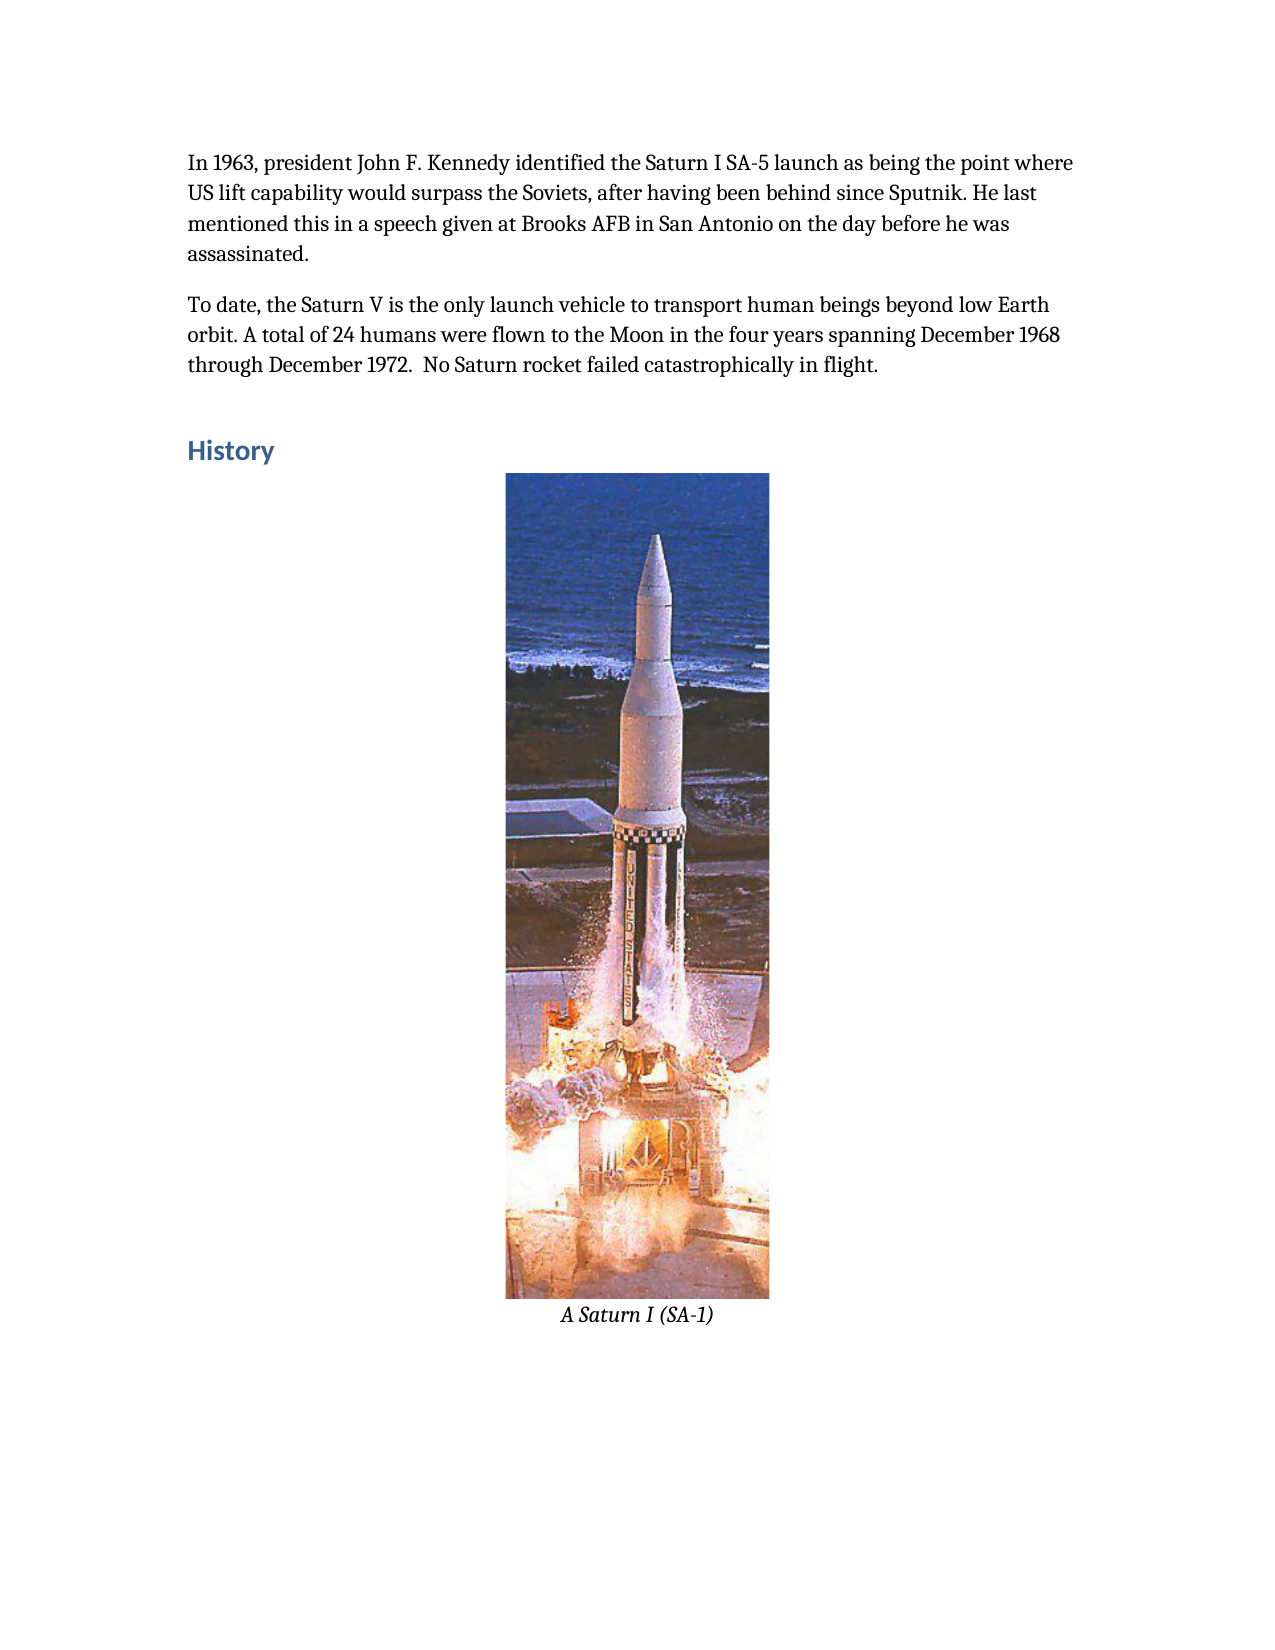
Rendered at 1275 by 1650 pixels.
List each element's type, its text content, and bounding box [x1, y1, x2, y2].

text In 1963, president John F. Kennedy identified the Saturn I SA-5 launch as being the point where US lift capability would surpass the Soviets, after having been behind since Sputnik. He last mentioned this in a speech given at Brooks AFB in San Antonio on the day before he was assassinated. [187, 150, 1087, 267]
picture [505, 473, 770, 1299]
text To date, the Saturn V is the only launch vehicle to transport human beings beyond low Earth orbit. A total of 24 humans were flown to the Moon in the four years spanning December 1968 through December 1972. No Saturn rocket failed catastrophically in flight. [187, 292, 1087, 378]
text A Saturn I (SA-1) [187, 473, 1087, 1328]
subtitle History [187, 432, 1087, 468]
